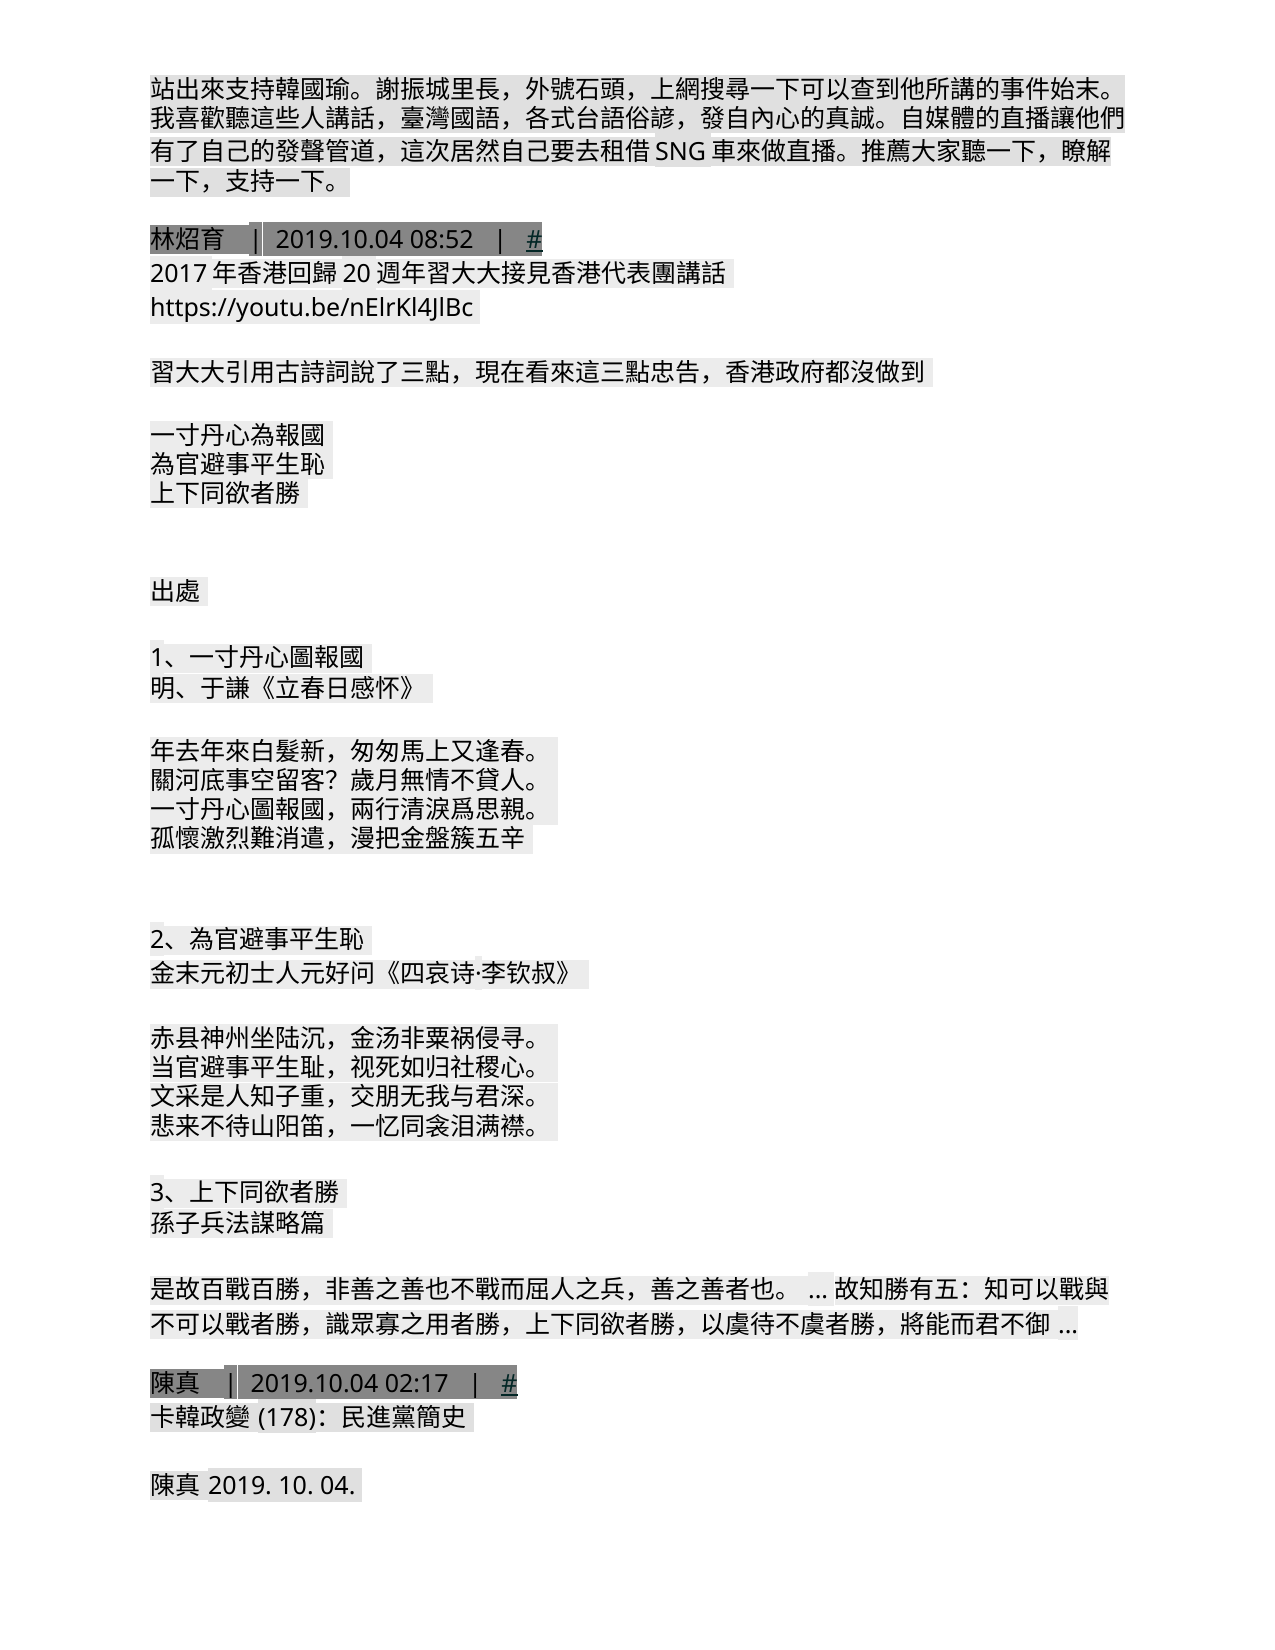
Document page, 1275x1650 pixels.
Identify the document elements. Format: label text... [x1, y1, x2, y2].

text 站出來支持韓國瑜。謝振城里長，外號石頭，上網搜尋一下可以查到他所講的事件始末。我喜歡聽這些人講話，臺灣國語，各式台語俗諺，發自內心的真誠。自媒體的直播讓他們有了自己的發聲管道，這次居然自己要去租借SNG車來做直播。推薦大家聽一下，瞭解一下，支持一下。 [150, 75, 1125, 197]
text 林炤育 | 2019.10.04 08:52 | # [150, 222, 1125, 256]
text 2017年香港回歸20週年習大大接見香港代表團講話 https://youtu.be/nElrKl4JlBc 習大大引用古詩詞說了三點，現在看來這三點忠告，香港政府都沒做到 一寸丹心為報國 為官避事平生恥 上下同欲者勝 出處 1、一寸丹心圖報國 明、于謙《立春日感怀》 年去年來白髮新，匆匆馬上又逢春。 關河底事空留客？歲月無情不貸人。 一寸丹心圖報國，兩行清淚爲思親。 孤懷激烈難消遣，漫把金盤簇五辛 2、為官避事平生恥 金末元初士人元好问《四哀诗·李钦叔》 赤县神州坐陆沉，金汤非粟祸侵寻。 当官避事平生耻，视死如归社稷心。 文采是人知子重，交朋无我与君深。 悲来不待山阳笛，一忆同衾泪满襟。 3、上下同欲者勝 孫子兵法謀略篇 是故百戰百勝，非善之善也不戰而屈人之兵，善之善者也。 ... 故知勝有五：知可以戰與不可以戰者勝，識眾寡之用者勝，上下同欲者勝，以虞待不虞者勝，將能而君不御 ... [150, 256, 1125, 1340]
text 卡韓政變 (178)：民進黨簡史 陳真 2019. 10. 04. 聯合報底下這篇社論寫得很好，但有一點必須澄清：台灣如果有什麼民主自由，並非民進黨的功勞，而是黨外人士及無數黨外支持群眾的生命、自由與血汗所換來。民進黨不但沒有功勞，而且在創黨後短短數年內便迅速質變腐化，攬功奪權，出賣理想，圖謀私利。 尤有甚者，在過去大約二十年來，倒行逆施，吃相難看，不顧廉恥。而且，從一個推崇左傾理念的政黨，變成極右法西斯，致力於挑撥族群仇恨與對立，視普世價值如無物，不擇手段，謀取私人權位與暴利；一味歪曲是非，操弄史實，美化自身，醜化異己，瘋狂收割前人心血攬為己有，甚且變本加厲破壞改革成果，大開文明倒車，可謂好話說盡，壞事做絕；諸多惡行，更甚昔日國民黨。 我第一次提出退黨是在 1988年的5月，距創黨之日短短不到兩年。後來決定不退是因為剛好遇到520農民流血事件。菊姐說，「發生這樣的事，你還有心情退黨？你這不是在打擊士氣嗎？」而我之所以1988 年就想退黨，主要就是因為那時候的民進黨其實就已經不在乎什麼買票、賄選、關說與包工程；甚至一方面批評國民黨搞特權，自身卻又以享有特權為榮。 當時促使我想退黨的一個近因衝擊是，在一次黨務會議上，我發言說，「本黨居然有人在買票！黨中央都不想處理嗎？」沒想到，我所熟識的當年黨主席姚嘉文竟然回應說：那些都是「小節」，「做大事者不拘小節，推翻國民黨才是大目標」。會議後，他私下拉我到角落，進一步對我侃侃而談這番「大」道理。但是對我而言，政治之乾淨、清廉與正直以及為人民謀取長遠福利，才是從政目標。 六年之後，也就是1994 年的 228 那一天，我才終於退黨。不過，那時候已經沒有人在乎我退不退黨了，因為那時候的民進黨已經如日中天，入黨者好處多多，前途輝煌，正是一門無本買賣的好生意。 從創黨到退黨，短短幾年之間，我清楚意識到一點：為民謀利從來都不是所謂同志們的目標 (更不用說什麼犧牲奉獻了)；為己謀取私利與權力，才是唯一目標；而一切美好理想則只是謀取一己之私的手段。這樣一種心態與現象，迅速瀰漫整個黨，直至臭不可聞。 簡單這麼說，民進黨在1986年 9月 28 日成立之後短短三、五年內，事實上就已充滿蚊子、蒼蠅與蟑螂，開始效法舊國民黨的腐敗，貪婪程度更是青出於藍；隨著政治的日漸開放，權位誘惑日甚，更是以光速般的速度腐爛，但卻學到一身政治操弄與選舉致勝的高超本領，造謠抹黑，無惡不作，行事不擇手段；擅長設定議題，挑撥階級對立與族群仇恨，以捍衛民主自由與弱勢正義之名，行撈錢奪權之實；並且擅於抗爭，做秀表演能力極強，藉以創造個人政治資源與知名度，把一切關於社運之美好理想，全拿來當成一種為個人服務的政治工具及權力敲門磚。 尤有甚者，打從大約 1998 年開始，更是在國民黨黑金教父李登輝的大力合作與推動下 (包括更早之前，大約八零年代末，由李登輝提供民進黨鉅額金錢以發展所謂本土路線)，展開最厲害的一項政治操弄法寶之戰略定位，亦即仇中反華；名為「愛台灣」，實則挑撥族群仇恨，藉以妖魔化異己。其立論依據是這樣：在這島上，隨著人口凋零，外省人將越來越少，而本省人則始終佔絕大多數，因此，進行仇中反華的族群操弄，必然將在選舉上穩操勝券。 而我也就是在 1998-1999 年這樣一種仇中反華戰略藍圖開展之際，決定和這個黨對立，從此和幾乎所有昔日同志，一刀兩斷。 從 1998 年到今天，隨著媒體與教育的全面掌控，全面「綠」化，打著民主自由與公義之名，虛構歷史，歪曲歷史，美化自身，妖魔化對手，全面造謠，全面醜化；仇中反華的政治操弄更是不斷升級，無往不利，成為一種選舉必勝的法寶。 這一切當然不是民進黨所能辦到，而是美國打壓中國崛起之一手策畫。台灣的真正統治者，就如阿扁所說，是「美國在台軍政府」，是 CIA；台灣事實上就是美國人的準軍事殖民地，用來攻擊中國的一顆人肉炸彈，甚至人肉核彈，戰略地位極其關鍵而重要。 至於民進黨，在阿扁成功取得政權後，事實上就已經成為以李登輝黑金勢力為首之「舊國民黨」借屍還魂的一具軀殼，國、民兩黨開始大規模公開政治雜交、混血，基因重組。你看，檯面上這些人，包括當今權力最大的蔡英文及陳明文這兩位 (當然還有其他一大堆人，族繁不及備載)，套句民進黨的流行指控用語，不就都是所謂「黨國餘孽」嗎？都是幾年前看準政治風向才跳槽，瞬間由藍轉綠，由統轉獨，看中的就是仇中反華這張政治操弄王牌無往不利的威力，藉以奪權撈錢。 另外則是一些同樣是把政治當成一種撈錢奪權事業的所謂參與者，例如吃相極其難看的新潮流中生代與新生代 (邱義仁之後的那些人)，幾乎全數都當大官、董事長，附隨者眾，雞犬昇天，佔盡肥缺，至少也都能撈到一官半職，當個地方局處首長什麼的。而且膽子特大，非法濫權，法律根本不看在眼裏；把國家資源與社會公器當成自家戰利品，賣官鬻爵，為所欲為，貪婪無度毫無底線。 柯文哲說得對，國民黨的「餐桌禮儀」比較好，民進黨吃相太難看。十幾年前就有這麼一個笑話，話說國民黨貪污舞弊就像拿湯匙喝湯，暗中偷吃點肉，但仍有點羞恥心，很斯文。但是民進黨卻是絲毫不顧吃相，爭先恐後，大家拼命開怪手 (挖土機) 來，金山銀山整座挖比較快，用湯匙吃太慢了。 我們黨外人士用青春、血汗的痛苦代價所爭取來的一切改革，幾乎全數被民進黨所摧毀。黨外對於舊國民黨的一切批評與改革，民進黨藉以篡奪、換取個人權位之後，卻幹得比舊國民黨還更加齷齪與荒唐，例如分贓酬庸之貪婪無恥程度，跡近瘋狂；不但雞犬昇天，而且肥水不落外人田，全家大小一起撈；上萬個官位大家分，無數公家資源大家搶，就像古時候攻城掠地後打家劫舍自行封官鬻爵那樣一種末日景象。 比方說新潮流的創流大老吳乃仁，夜夜笙歌，酒色之際喬權力喬利益喬位置喬人馬，自己女兒當台苯董事長，自己兒子當台苯董事，自己太太當台苯顧問，上千萬年薪，錢多事少離家近，無專長可，免經驗可，啥事也不用幹便數千萬入袋，憑什麼？台苯是他家開的公司嗎？ 至於黨外所深惡痛絕的黑白掛勾、官商勾結、變更地目炒地皮、圍標綁標包工程、回扣關說特權橫行等等等，更是民進黨的家常便飯；幾乎過去一切批評國民黨之醜陋惡行，自己卻全部如法炮製，甚且變本加厲。 比方說，黨外批評舊國民黨司法不獨立，法院是國民黨開的，法官效忠於黨而不是依法辦事。黨外改革之後，國民黨退出司法，當民進黨把權力搶了，如今法院卻變成是民進黨開的，效忠於黨，而不是效忠於人民所託付的法律秩序與法治精神。 比方說，黨外批評舊國民黨控制教育，政治污染校園，於是國民黨退出了，民進黨卻大舉入侵校園，掌控教育人事與資源，服務一黨之私，並洗腦學生，以學生充當政治工具，把每個學校變成黨校；綠營主導之政治活動及置入行銷式之「假學術真政治」活動，在校園完全橫行無阻。 比方說，黨外批評舊國民黨控制媒體，要求黨政軍退出。於是國民黨真的退出了，民進黨卻大舉入侵，徹底掌控媒體到近乎滴水不漏的程度，整個島內媒體幾乎全數變成黨的宣傳機器，每天造謠抹黑、挑撥族群仇恨，鼓吹仇中反華，污衊一切黨的異己，完全喪失媒體應有的基本誠信與正直。那不是媒體，那是一種洗腦機器，一種造謠抹黑鼓吹仇中反華煽動仇恨異己的政治工具。 就連民進黨最愛吹噓的言論自由也一樣大開文明倒車，一方面表彰鄭南榕追求言論自由的精神，一方面卻又想方設法扼殺言論自由的空間，甚至以法律對付異己。 比方說，黨外反戒嚴，更反對取代戒嚴令所制定之國安法。鄭南榕以及死在我懷裏的好友詹益樺，更是誓死反對，兩人一前一後為此自焚。早期的民進黨同樣也為了反對國安法發動一系列抗爭，如今大權在握，卻不但不廢國安法，反而還把它修訂得更加法西斯，更加荒唐離譜；以防範所謂「中共同路人」之名，妖魔化異己言論，醜化兩岸交流，藉以製造寒蟬效應，以捍衛一黨政權。 更荒唐的是，以捍衛人權為名，行政治打壓之實。一方面平反所有政治案件，刻意誇大渲染，包括幾十年前的匪諜案也統統說是冤獄假案，全是國民黨傷害人權的惡行，一方面卻又拼命制定法律，以防範「中共同路人」之名，嚇阻兩岸民間交流；所謂欲加之罪何患無詞，不惜製造更多政治案件，妖魔化任何批評民進黨仇中反華的聲音。 我如果要把一切大開文明倒車的例子講完，恐怕得寫成一套系列叢書。這一大夥人，不管來自哪個派系、哪個政黨，組成了現在這樣一個民進黨，與其說它是一個黨，不如說是一個結合黑道與財閥的政治幫派組合，一個貪贓枉法的特權犯罪集團，缺乏任何基本信念與價值，把一切理想與理念視為奪權撈錢的手段；幫派凝聚力極強，對外則敵我意識分明，互相掩護，奉行分贓政治與權位世襲，唯利是圖，蠶食鯨吞整個島嶼。 這就是民進黨，寫來滿紙污穢。我其實很不喜歡寫，之所以寫它只是想說，你要支持什麼黨或什麼人都行，但你若真心在乎他，那就應該督促他，讓他往好的方向走，而不是一味袒護其惡行。這就好像你若真心愛你的小孩或親友，你一定會希望他千萬不要學壞，不要作奸犯科，不要吸毒，不要偷搶拐騙，應該好好做人，行事正直，回報社會。 這道理會很難懂嗎？你若真的在乎一個黨，你會希望看到一堆人渣篡奪把持這個黨，然後每天貪贓枉法胡作非為嗎？縱容或袒護這樣一種腐敗，除了肥了人渣歹徒們之外，卻傷害了社會大眾的長遠福祉，對誰能有什麼益處呢？難道你真的會相信這樣一些貪得無饜的政客會為了什麼神聖政治主張而犧牲奉獻？他們平常連一點點私利都絲毫不放過，吃銅吃鐵什麼都要吃，難道你還真相信他們有著什麼真實的理想或信念？ 被騙一次很正常，被騙兩次算是很老實，如果被騙三百次，那就不是騙子的問題，而是被騙的人美感與道德感或智能上出了問題。 後記： 民進黨檯面人物很壞，但黨的支持者卻大多良善正直 (我指的是那些「非菁英」的族群)；單純，熱情，充滿正義感。我對過去這些所謂販夫走卒之基層同志，至今依舊充滿眷戀，昔日情感未曾稍減。但其為人，也正因為心思單純樸素，很容易被操弄，很容易相信謠言與耳語渲染。面對他們，心裏總有說不出的壓抑與惆悵；為免彼此尷尬，能閃則閃，能避則避。無言以對之餘，我常希望有一天，他們能明白我永遠都不會是他們的敵人。 今天吃晚餐時，聽學姊說成大及高雄中山大學等等，到處可見支持香港、醜化大陸之各種荒唐標語口號，我聽了心裏很感慨，很想仰天長嘯，痛哭一場。這究竟是一個什麼樣的世界？為何求得人間一點正道竟如此艱難？做為一個黨外，從年少到中老，差不多三十七、八年過去了，許多時候實在覺得很累，孤單無助，充滿誤解與挫折，彷彿永遠得活在眾人的異樣眼光下。 學姊還說她昨晚做了個噩夢，害她長夜哭泣。她說，夢裏有一種高科技機器人，鬼魅一般四處巡邏，足以偵測人類思維；思想不正確者便予以殲滅，而我在夢中也註定將死。學姊這夢很科幻，要是真有這麼厲害的機器人能夠知我心意，我應該是不會被殲滅才對，因為我心裏深處想的只是一些理應全然無害的東西，而非任何正確或不正確的「思想」。 我從國外最好的醫學中心，一直到台灣最基層的醫院，全都待過，那是完全不同的世界。目前在林園工作，那是高雄市一個充滿空污的貧窮偏鄉，同時也是我工作過最窮的一個區域，各式各樣的窮人非常多。每天聆聽一個又一個生活故事與病情，就像一次又一次的重擊；感同身受之餘，悲傷難抑，感覺很無助。除了開藥，我還能幫上什麼忙？ 剛剛四歲女兒又在夢中哭泣哀嚎，哭得非常悲傷，到底她是夢見了什麼？每次隔天早上問她，她都跟我說是夢見恐龍。可是，恐龍會每個晚上出現甚至十多次嗎？ 剛剛一聽見她又在哀嚎，我趕緊從書房飛奔過去，看她已經哭成淚人兒。我拍拍她的背，摸摸她的頭，輕吻她的臉頰，花了很多工夫，方才讓她再度沉沉睡去。我心裏想：這麼小的一個娃，沒做錯任何事，為什麼打從一出生卻得承受那麼多難以言喻的痛苦？因為她，我跟上帝似乎又更加有話說了，我只能向祂祈求不是嗎？ 因為那麼多飽受生活摧殘、被政治遺忘的窮人，我跟上帝似乎又更親近了，我只能求祂憐憫不是嗎？因為這個悲情島嶼，我對上帝似乎又更加不解了；島嶼子民數百年來不曾加害於人，只有受害的份，種種人為悲劇，何日方休？ =============== 民進黨吃相貪婪，不准任何人恥笑！ 聯合報 社論 2019年10月2日 台北市長柯文哲日前表示，「扣掉統獨，藍綠兩黨沒什麼不一樣，但國民黨的餐桌禮儀比較好」，被指暗酸民進黨「吃相不好」。行政院長蘇貞昌回應表示，民進黨政府非常盡心盡責維護台灣的主權，讓台灣能獨立自主的在國際社會上有一席之地，不容任何人來恥笑或者講風涼話。柯文哲再回嗆「老百姓自己有眼睛」、「絕對權力使人絕對腐化」。 老實說，這只是颱風天裡的政治口水，毫無營養。這場颱風，風不大，官威很大；雨不小，政治口水也不少。但蘇貞昌在耍官威怒責花蓮防災連不上線之餘，不忘與柯文哲互噴政治口水時顯露的心態，卻令人吃驚。 民進黨政府被指責吃相不好，蘇揆辯稱盡心盡責維護主權，這什麼邏輯？難道高唱維護主權，就可以搶官卡位，貪婪無度，不顧吃相？蘇貞昌的回應，牛頭不對馬嘴，不但畫錯重點，根本就是顧左右而言他。 按照蘇貞昌的邏輯，似乎是說民進黨多少人犧牲個人自由，打破國民黨威權統治，台灣才能走到民主、自由、開放，所以不論什麼作為，也不容恥笑。蘇貞昌邏輯背後的心態，這是民進黨打來的天下，所以「國家就是我家」；這是人民欠民進黨的，所以不容質疑。去年九合一選舉重挫後，民進黨代理主席林右昌還說，「台灣人民已經不欠民進黨」；如今蔡英文選情回穩，蘇貞昌又回頭向台灣人民討債了。 民進黨吃相凶狠，即使去年九合一選舉已經把「吳音寧們」以及民進黨派系打手，教訓了一頓，但民進黨何曾在乎？就像從總統府私菸案到英系大將陳明文的三百萬行李箱，總會有人掩護，有人圍事，有人築防火牆，還會有人指導辦案。 蘇貞昌的回應，反映了民進黨從來不怕吃相不好，只怕吃慢吃不撐的關鍵：只須轉移焦點，搶搭「芒果乾」（亡國感）列車，把所有失政問題都引導到反中戰場上。掛起「愛台灣，顧主權」的招牌，任何對國政的質疑，不是假新聞，就是有「中共代理人」之嫌。反中成為民進黨政府失政敗德的遮羞布，不但遮住難看的吃相，還掩蓋滿桌的杯盤狼藉。 諷刺的是，蘇貞昌極力強調維護台灣主權，讓台灣能獨立自主的在國際社會上有一席之地，但這除了是空話大話外，蔡政府在國際上維護了什麼台灣主權？三年來丟掉七個邦交國，五天接連斷交兩國，被國際組織拒於門外；台灣在國際社會上原有的一席之地，已被壓縮得幾無容身的空間，蘇貞昌居然還拿來說嘴。 民進黨政府最能炫耀的是台美關係突破升級，但這又恰好與它所強調的「獨立自主」背道而馳。蔡政府愈來愈仰賴不願與台灣復交的美國，來維護台灣的邦交；台灣自甘淪為美國抗中的戰略棋子，盼望美國透過「台北法案」等工具，威脅台灣友邦不得轉向北京，蔡英文總統的踏實外交，只能躲在美國棍棒外交的羽翼下。但蔡英文才滿口感謝，「台北法案」新版內容已大幅縮水，仍是口惠成分多。至於「小弟弟」外交部長吳釗燮，見到「最敬愛的大哥哥」日本駐台代表就矮一截，這也是台灣「獨立自主」的外交實踐？ 說穿了，蔡政府的兩岸與外交操作，一是反中仇中，二是仗美嗆中，三是賣芒果乾，最後是催化選票。蔡政府思考的重點是，如何利用升高的兩岸情勢，轉移失政質疑，壓制內部異議，進而把兩岸危機與外交赤字轉化成蔡英文的選票紅利，而亡國感就是其中的酵母粉和催化劑。 中國大陸外長王毅被問到挖台灣邦交國是否在幫蔡英文連任，也不再考慮台灣民心，兩度回答說「這什麼邏輯？」；顯然北京的知台主政者還看不懂台灣的選舉邏輯，也還難與台灣民眾心靈契合。不過，蘇貞昌在颱風天大噴的政治口水，也許有助於王毅看懂「這什麼邏輯」。 [150, 1399, 1125, 1570]
text 陳真 | 2019.10.04 02:17 | # [150, 1365, 1125, 1399]
